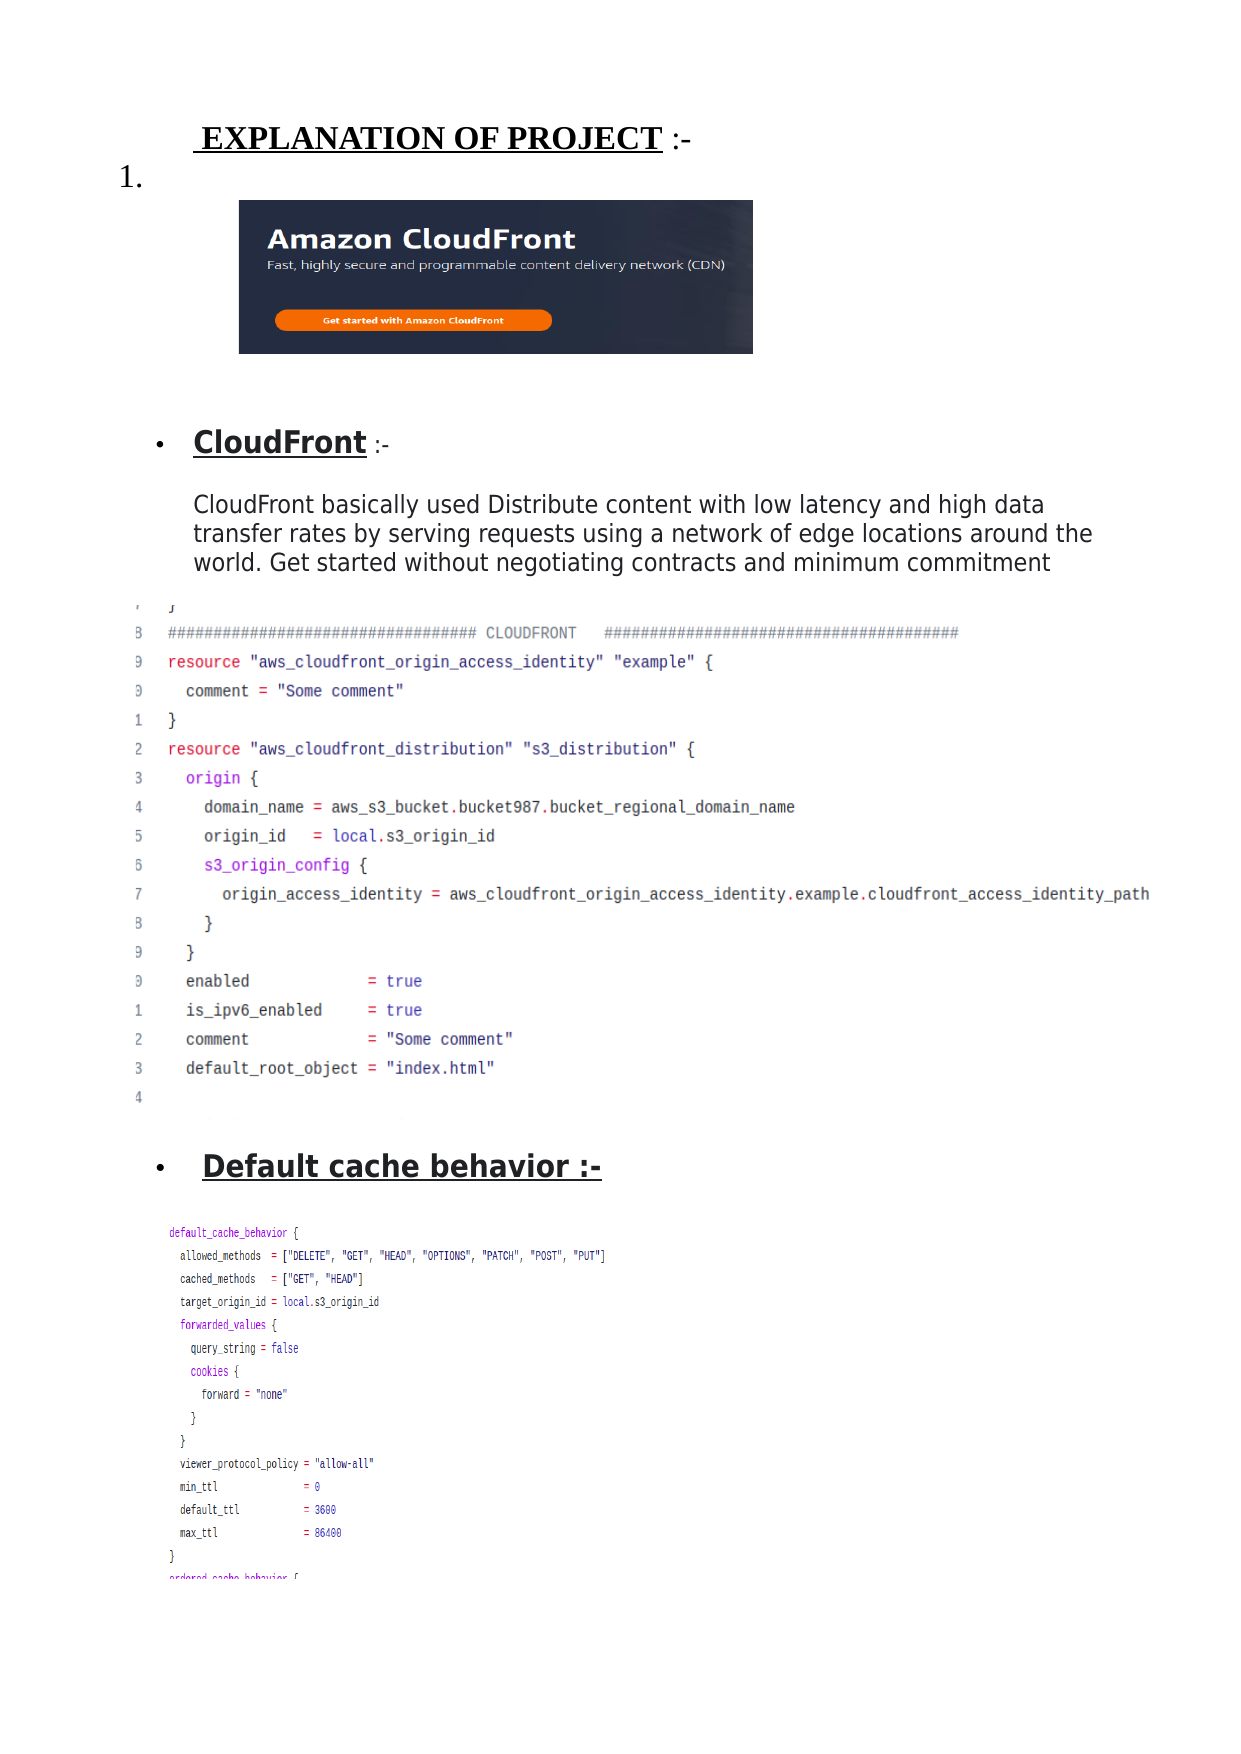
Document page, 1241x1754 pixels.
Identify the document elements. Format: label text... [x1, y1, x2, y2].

picture [152, 1205, 988, 1579]
list CloudFront :- [156, 425, 1122, 461]
text EXPLANATION OF PROJECT :- [118, 118, 1122, 156]
list CloudFront basically used Distribute content with low latency and high data transfer rates by serving requests using a network of edge locations around the world. Get started without negotiating contracts and minimum commitment [156, 490, 1122, 578]
text 1. [118, 156, 1122, 195]
list Default cache behavior :- [156, 1148, 1122, 1184]
picture [238, 200, 496, 315]
picture [135, 605, 833, 1033]
